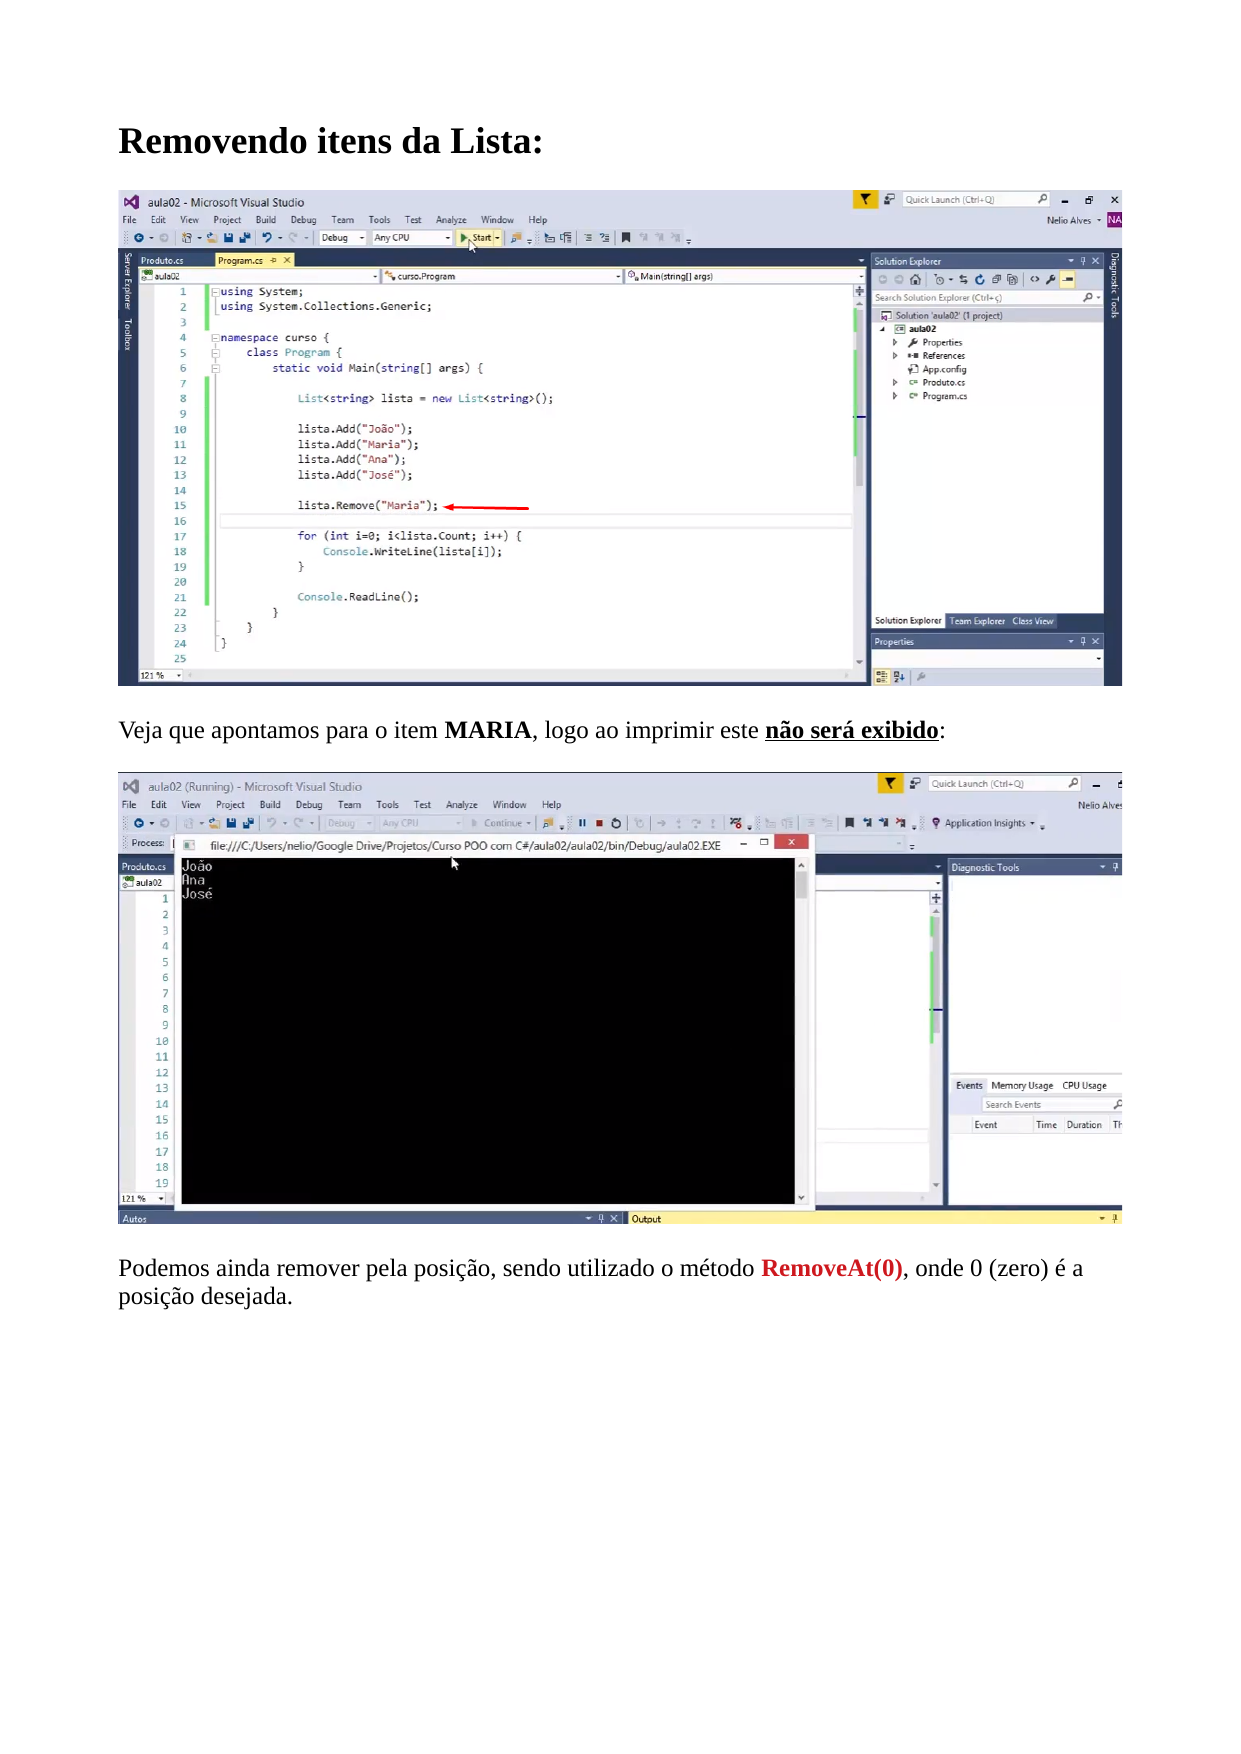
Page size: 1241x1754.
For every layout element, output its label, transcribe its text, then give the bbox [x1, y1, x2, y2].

text Veja que apontamos para o item MARIA, logo ao imprimir este não será exibido: [118, 715, 1122, 743]
text Removendo itens da Lista: [118, 118, 1122, 161]
picture [118, 772, 1123, 1224]
picture [118, 190, 1123, 686]
text Podemos ainda remover pela posição, sendo utilizado o método RemoveAt(0), onde 0 (zero) é a posição desejada. [118, 1253, 1122, 1310]
